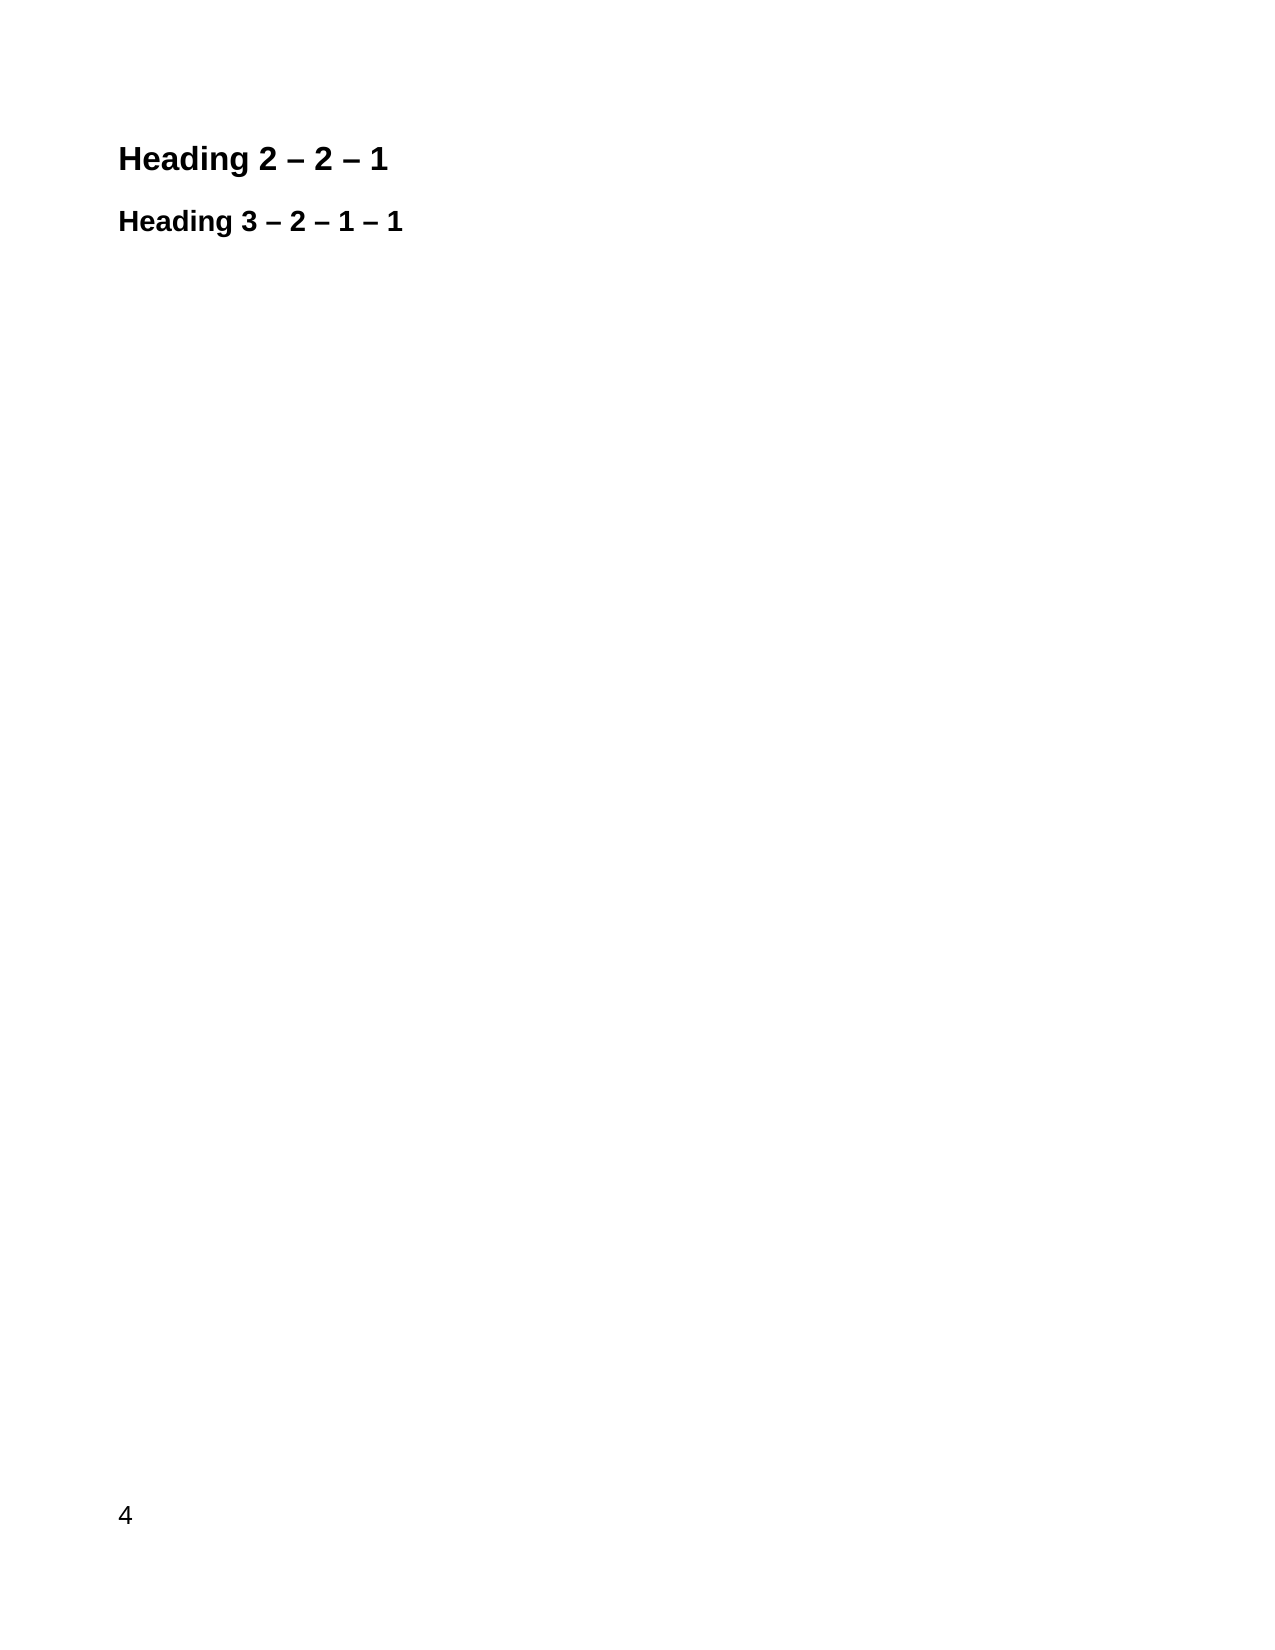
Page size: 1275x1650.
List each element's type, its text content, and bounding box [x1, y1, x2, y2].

subtitle Heading 2 – 2 – 1 [118, 139, 1098, 177]
subtitle Heading 3 – 2 – 1 – 1 [118, 204, 1098, 238]
